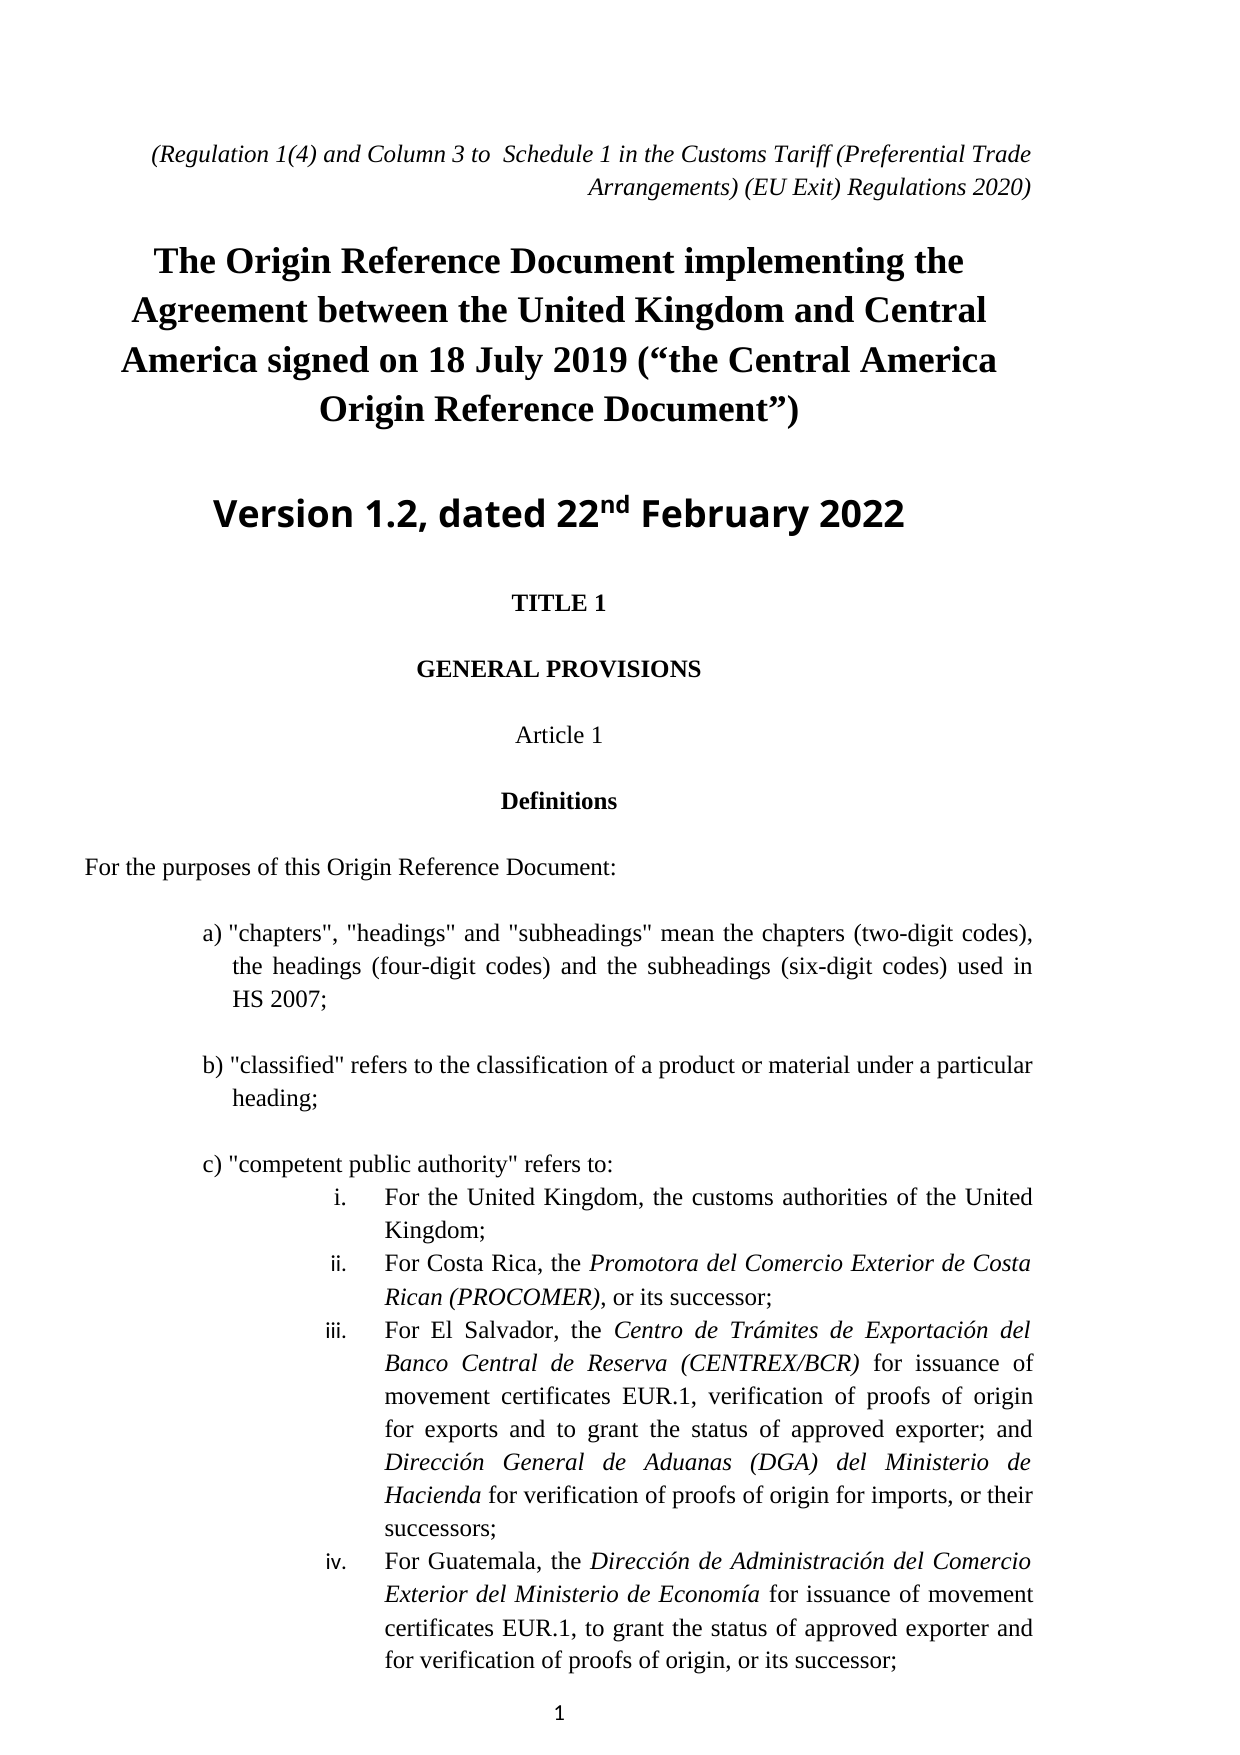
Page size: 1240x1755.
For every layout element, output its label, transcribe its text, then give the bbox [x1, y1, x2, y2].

list "chapters", "headings" and "subheadings" mean the chapters (two-digit codes), the headings (four-digit codes) and the subheadings (six-digit codes) used in HS 2007; [202, 918, 1034, 1013]
list For the United Kingdom, the customs authorities of the United Kingdom; [347, 1182, 1034, 1244]
list For El Salvador, the Centro de Trámites de Exportación del Banco Central de Reserva (CENTREX/BCR) for issuance of movement certificates EUR.1, verification of proofs of origin for exports and to grant the status of approved exporter; and Dirección General de Aduanas (DGA) del Ministerio de Hacienda for verification of proofs of origin for imports, or their successors; [347, 1315, 1034, 1542]
text Definitions [84, 786, 1034, 815]
list For Guatemala, the Dirección de Administración del Comercio Exterior del Ministerio de Economía for issuance of movement certificates EUR.1, to grant the status of approved exporter and for verification of proofs of origin, or its successor; [347, 1546, 1034, 1674]
list "competent public authority" refers to: [202, 1149, 1034, 1178]
list For Costa Rica, the Promotora del Comercio Exterior de Costa Rican (PROCOMER), or its successor; [347, 1248, 1034, 1311]
text Article 1 [84, 720, 1034, 749]
list "classified" refers to the classification of a product or material under a particular heading; [202, 1050, 1034, 1112]
text GENERAL PROVISIONS [84, 654, 1034, 683]
text For the purposes of this Origin Reference Document: [84, 852, 1034, 881]
text TITLE 1 [84, 588, 1034, 617]
text Version 1.2, dated 22nd February 2022 [84, 487, 1034, 538]
text The Origin Reference Document implementing the Agreement between the United Kingdom and Central America signed on 18 July 2019 (“the Central America Origin Reference Document”) [84, 238, 1034, 430]
text (Regulation 1(4) and Column 3 to Schedule 1 in the Customs Tariff (Preferential Trade Arrangements) (EU Exit) Regulations 2020) [84, 139, 1034, 201]
